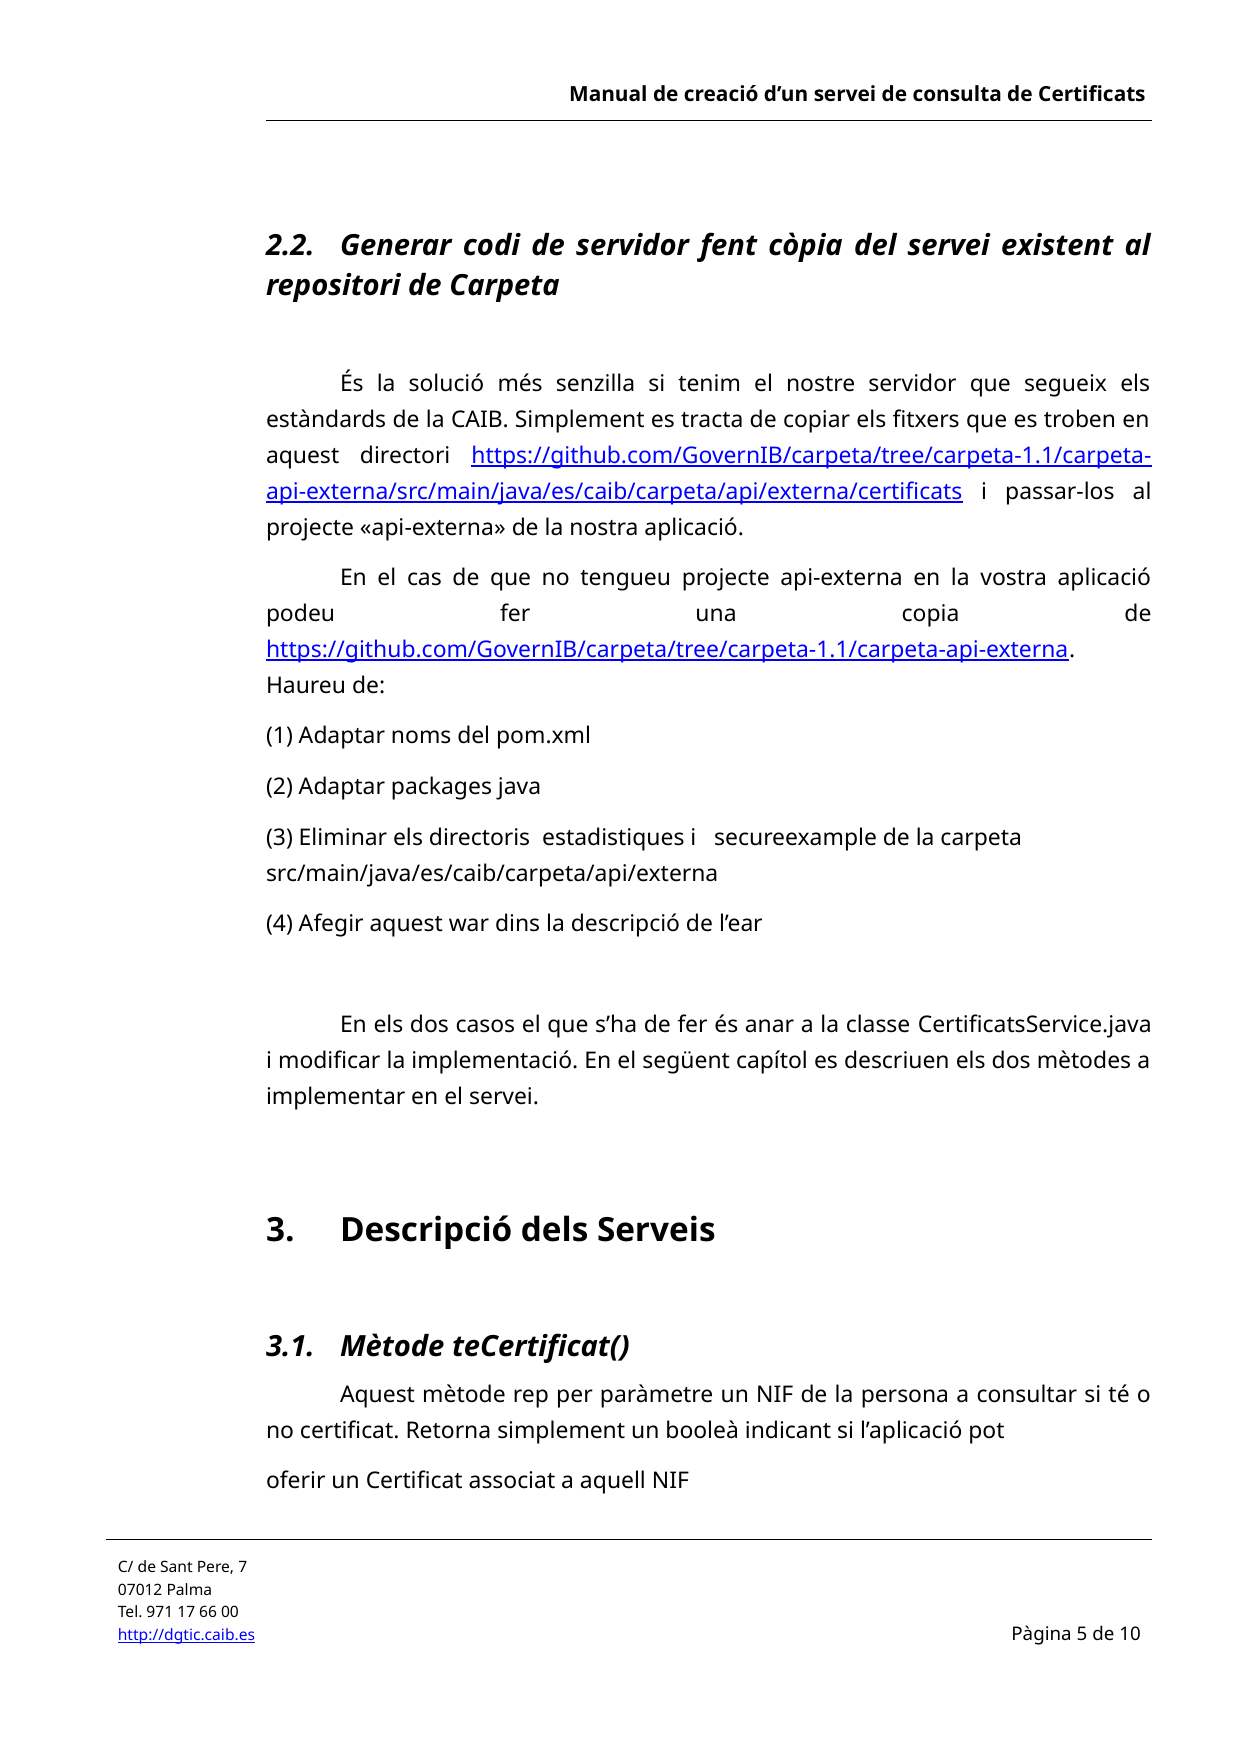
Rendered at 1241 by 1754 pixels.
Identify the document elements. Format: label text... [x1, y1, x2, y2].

text (4) Afegir aquest war dins la descripció de l’ear [266, 907, 1152, 938]
text En el cas de que no tengueu projecte api-externa en la vostra aplicació podeu fer una copia de https://github.com/GovernIB/carpeta/tree/carpeta-1.1/carpeta-api-externa. Haureu de: [266, 561, 1152, 700]
text En els dos casos el que s’ha de fer és anar a la classe CertificatsService.java i modificar la implementació. En el següent capítol es descriuen els dos mètodes a implementar en el servei. [266, 1008, 1152, 1111]
text (1) Adaptar noms del pom.xml [266, 719, 1152, 751]
subtitle Descripció dels Serveis [266, 1206, 1152, 1251]
text (2) Adaptar packages java [266, 770, 1152, 801]
text És la solució més senzilla si tenim el nostre servidor que segueix els estàndards de la CAIB. Simplement es tracta de copiar els fitxers que es troben en aquest directori https://github.com/GovernIB/carpeta/tree/carpeta-1.1/carpeta-api-externa/src/main/java/es/caib/carpeta/api/externa/certificats i passar-los al projecte «api-externa» de la nostra aplicació. [266, 367, 1152, 542]
subtitle Generar codi de servidor fent còpia del servei existent al repositori de Carpeta [266, 224, 1152, 304]
text Aquest mètode rep per paràmetre un NIF de la persona a consultar si té o no certificat. Retorna simplement un booleà indicant si l’aplicació pot [266, 1378, 1152, 1445]
text oferir un Certificat associat a aquell NIF [266, 1464, 1152, 1496]
subtitle Mètode teCertificat() [266, 1326, 1152, 1365]
text (3) Eliminar els directoris estadistiques i secureexample de la carpeta src/main/java/es/caib/carpeta/api/externa [266, 821, 1152, 888]
